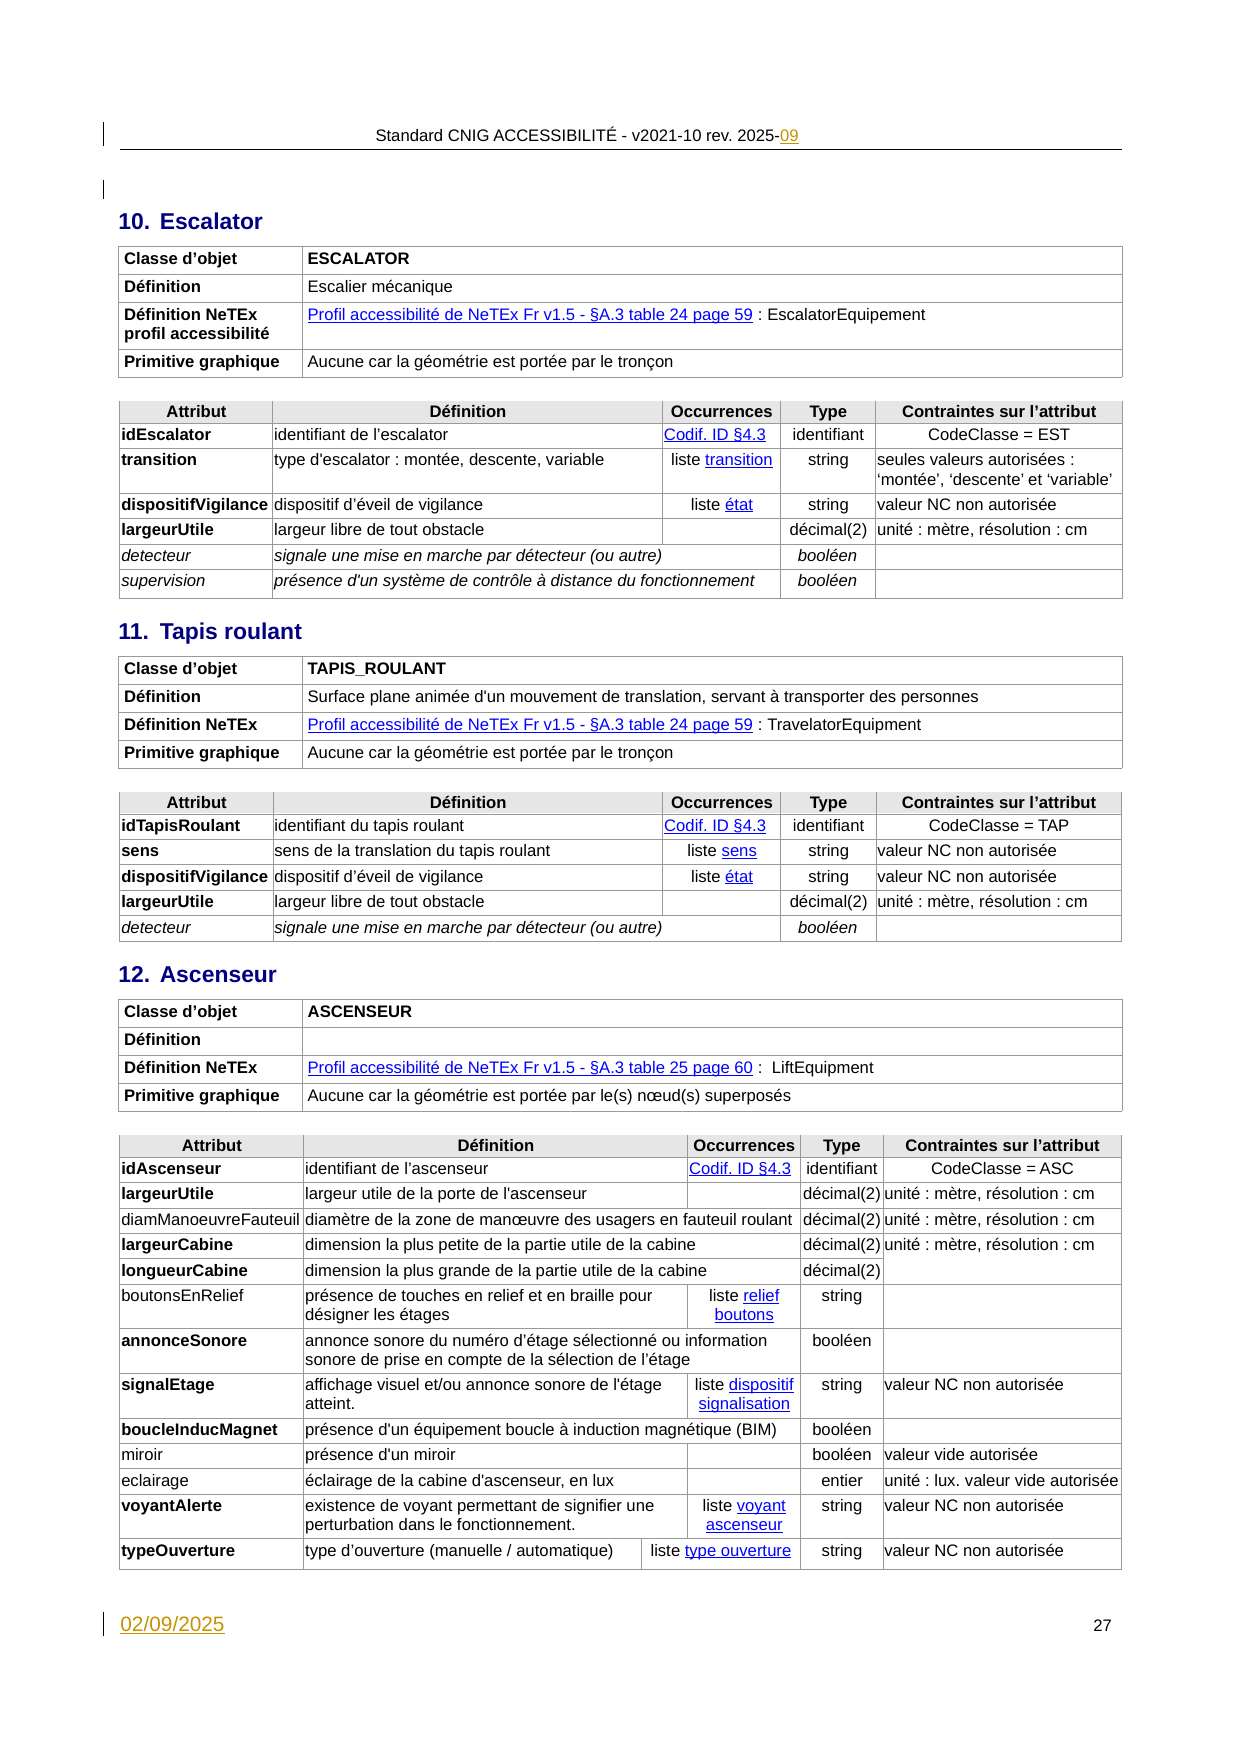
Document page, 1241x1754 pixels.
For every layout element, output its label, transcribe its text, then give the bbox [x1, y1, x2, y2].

table_cell Définition NeTEx profil accessibilité [119, 303, 302, 349]
table_cell unité : mètre, résolution : cm [877, 891, 1121, 915]
table_cell liste état [663, 865, 780, 890]
table_cell dimension la plus petite de la partie utile de la cabine [304, 1234, 800, 1258]
table_cell présence d'un miroir [304, 1444, 687, 1468]
table_cell valeur NC non autorisée [884, 1495, 1121, 1538]
table_cell supervision [120, 570, 272, 598]
table_cell largeur libre de tout obstacle [273, 519, 662, 543]
table_cell [663, 519, 780, 543]
table_cell décimal(2) [781, 891, 876, 915]
table_cell Surface plane animée d'un mouvement de translation, servant à transporter des personnes [303, 685, 1122, 712]
table_cell typeOuverture [120, 1539, 303, 1569]
table_cell présence de touches en relief et en braille pour désigner les étages [304, 1285, 687, 1328]
table_cell décimal(2) [801, 1209, 883, 1233]
table_header Définition [274, 792, 662, 813]
table_cell unité : mètre, résolution : cm [884, 1234, 1121, 1284]
table_cell largeurUtile [120, 519, 272, 543]
table_cell string [781, 840, 876, 864]
table_cell booléen [781, 545, 875, 569]
table_cell largeurCabine [120, 1234, 303, 1258]
table_cell longueurCabine [120, 1259, 303, 1284]
table_cell signale une mise en marche par détecteur (ou autre) [273, 545, 780, 569]
table_cell string [801, 1495, 883, 1538]
table_cell présence d'un système de contrôle à distance du fonctionnement [273, 570, 780, 598]
table_header Type [781, 792, 876, 813]
table_header Occurrences [688, 1135, 800, 1157]
table_cell diamManoeuvreFauteuil [120, 1209, 303, 1233]
table_cell liste type ouverture [642, 1539, 800, 1569]
table_cell dimension la plus grande de la partie utile de la cabine [304, 1259, 800, 1284]
table_cell liste voyant ascenseur [688, 1495, 800, 1538]
table_cell Profil accessibilité de NeTEx Fr v1.5 - §A.3 table 24 page 59 : EscalatorEquipement [303, 303, 1122, 349]
table_header Classe d’objet [119, 1000, 302, 1027]
table_cell [876, 545, 1122, 569]
table_cell seules valeurs autorisées : ‘montée’, ‘descente’ et ‘variable’ [876, 449, 1122, 493]
table_cell affichage visuel et/ou annonce sonore de l'étage atteint. [304, 1374, 687, 1417]
table_cell boutonsEnRelief [120, 1285, 303, 1328]
table_cell liste dispositif signalisation [688, 1374, 800, 1417]
table_cell [688, 1183, 800, 1207]
table_cell [876, 570, 1122, 598]
table_header Attribut [120, 792, 273, 813]
table_cell dispositif d’éveil de vigilance [274, 865, 662, 890]
table_cell largeurUtile [120, 1183, 303, 1207]
table_header Classe d’objet [119, 247, 302, 274]
table_cell identifiant du tapis roulant [274, 815, 662, 839]
table_header ESCALATOR [303, 247, 1122, 274]
table_cell [884, 1285, 1121, 1328]
table_cell Définition [119, 275, 302, 302]
table_cell Codif. ID §4.3 [663, 815, 780, 839]
table_cell entier [801, 1469, 883, 1494]
table_cell valeur NC non autorisée [877, 840, 1121, 864]
table_cell CodeClasse = ASC [884, 1158, 1121, 1182]
table_cell voyantAlerte [120, 1495, 303, 1538]
table_cell liste état [663, 494, 780, 518]
table_header Type [781, 401, 875, 423]
table_header Attribut [120, 1135, 303, 1157]
table_cell string [801, 1285, 883, 1328]
table_header ASCENSEUR [303, 1000, 1122, 1027]
table_header Contraintes sur l’attribut [876, 401, 1122, 423]
table_cell valeur NC non autorisée [884, 1374, 1121, 1417]
table_cell liste sens [663, 840, 780, 864]
table_cell idTapisRoulant [120, 815, 273, 839]
table_cell liste relief boutons [688, 1285, 800, 1328]
table_cell transition [120, 449, 272, 493]
table_cell CodeClasse = EST [876, 424, 1122, 448]
table_header Définition [304, 1135, 687, 1157]
table_header Classe d’objet [119, 657, 302, 684]
table_cell string [781, 494, 875, 518]
table_cell Primitive graphique [119, 741, 302, 768]
table_cell existence de voyant permettant de signifier une perturbation dans le fonctionnement. [304, 1495, 687, 1538]
table_cell [303, 1028, 1122, 1055]
table_cell identifiant [781, 815, 876, 839]
table_cell signale une mise en marche par détecteur (ou autre) [274, 916, 780, 941]
table_cell [884, 1419, 1121, 1443]
table_header TAPIS_ROULANT [303, 657, 1122, 684]
table_cell largeurUtile [120, 891, 273, 915]
table_cell [688, 1444, 800, 1468]
table_cell detecteur [120, 916, 273, 941]
table_cell boucleInducMagnet [120, 1419, 303, 1443]
table_cell identifiant de l’escalator [273, 424, 662, 448]
table_cell Définition [119, 1028, 302, 1055]
table_cell diamètre de la zone de manœuvre des usagers en fauteuil roulant [304, 1209, 800, 1233]
table_cell Profil accessibilité de NeTEx Fr v1.5 - §A.3 table 24 page 59 : TravelatorEquipment [303, 713, 1122, 740]
table_cell valeur NC non autorisée [884, 1539, 1121, 1569]
table_cell idEscalator [120, 424, 272, 448]
table_cell Codif. ID §4.3 [663, 424, 780, 448]
table_cell detecteur [120, 545, 272, 569]
table_cell [884, 1329, 1121, 1373]
table_cell dispositifVigilance [120, 494, 272, 518]
table_header Contraintes sur l’attribut [884, 1135, 1121, 1157]
table_cell valeur NC non autorisée [877, 865, 1121, 890]
table_cell décimal(2) [781, 519, 875, 543]
table_cell [663, 891, 780, 915]
table_cell booléen [801, 1329, 883, 1373]
table_cell éclairage de la cabine d'ascenseur, en lux [304, 1469, 687, 1494]
table_cell liste transition [663, 449, 780, 493]
table_cell sens de la translation du tapis roulant [274, 840, 662, 864]
table_cell string [801, 1539, 883, 1569]
table_cell décimal(2) [801, 1183, 883, 1207]
table_cell identifiant [801, 1158, 883, 1182]
table_cell Aucune car la géométrie est portée par le tronçon [303, 741, 1122, 768]
subtitle Escalator [118, 208, 1122, 234]
table_cell unité : lux. valeur vide autorisée [884, 1469, 1121, 1494]
table_cell eclairage [120, 1469, 303, 1494]
table_cell annonceSonore [120, 1329, 303, 1373]
table_cell string [781, 865, 876, 890]
table_header Définition [273, 401, 662, 423]
table_cell Définition [119, 685, 302, 712]
table_cell valeur NC non autorisée [876, 494, 1122, 518]
table_cell [877, 916, 1121, 941]
table_cell décimal(2) [801, 1259, 883, 1284]
table_cell sens [120, 840, 273, 864]
table_header Occurrences [663, 401, 780, 423]
table_cell type d'escalator : montée, descente, variable [273, 449, 662, 493]
table_cell booléen [781, 570, 875, 598]
table_cell string [801, 1374, 883, 1417]
table_cell unité : mètre, résolution : cm [884, 1183, 1121, 1207]
table_cell miroir [120, 1444, 303, 1468]
table_cell Aucune car la géométrie est portée par le tronçon [303, 350, 1122, 377]
table_cell largeur libre de tout obstacle [274, 891, 662, 915]
table_cell booléen [801, 1419, 883, 1443]
table_cell identifiant [781, 424, 875, 448]
table_cell type d’ouverture (manuelle / automatique) [304, 1539, 641, 1569]
table_cell largeur utile de la porte de l'ascenseur [304, 1183, 687, 1207]
table_cell booléen [781, 916, 876, 941]
table_header Attribut [120, 401, 272, 423]
table_cell unité : mètre, résolution : cm [876, 519, 1122, 543]
table_cell Profil accessibilité de NeTEx Fr v1.5 - §A.3 table 25 page 60 : LiftEquipment [303, 1056, 1122, 1083]
table_cell CodeClasse = TAP [877, 815, 1121, 839]
subtitle Tapis roulant [118, 618, 1122, 644]
table_cell Primitive graphique [119, 1084, 302, 1111]
table_cell Définition NeTEx [119, 1056, 302, 1083]
table_header Contraintes sur l’attribut [877, 792, 1121, 813]
table_cell Primitive graphique [119, 350, 302, 377]
table_cell valeur vide autorisée [884, 1444, 1121, 1468]
table_cell présence d'un équipement boucle à induction magnétique (BIM) [304, 1419, 800, 1443]
table_cell unité : mètre, résolution : cm [884, 1209, 1121, 1233]
table_cell [688, 1469, 800, 1494]
subtitle Ascenseur [118, 961, 1122, 987]
table_cell annonce sonore du numéro d’étage sélectionné ou information sonore de prise en compte de la sélection de l’étage [304, 1329, 800, 1373]
table_header Type [801, 1135, 883, 1157]
table_cell booléen [801, 1444, 883, 1468]
table_cell décimal(2) [801, 1234, 883, 1258]
table_header Occurrences [663, 792, 780, 813]
table_cell Définition NeTEx [119, 713, 302, 740]
table_cell dispositifVigilance [120, 865, 273, 890]
table_cell signalEtage [120, 1374, 303, 1417]
table_cell identifiant de l’ascenseur [304, 1158, 687, 1182]
table_cell Aucune car la géométrie est portée par le(s) nœud(s) superposés [303, 1084, 1122, 1111]
table_cell dispositif d’éveil de vigilance [273, 494, 662, 518]
table_cell string [781, 449, 875, 493]
table_cell idAscenseur [120, 1158, 303, 1182]
table_cell Escalier mécanique [303, 275, 1122, 302]
table_cell Codif. ID §4.3 [688, 1158, 800, 1182]
